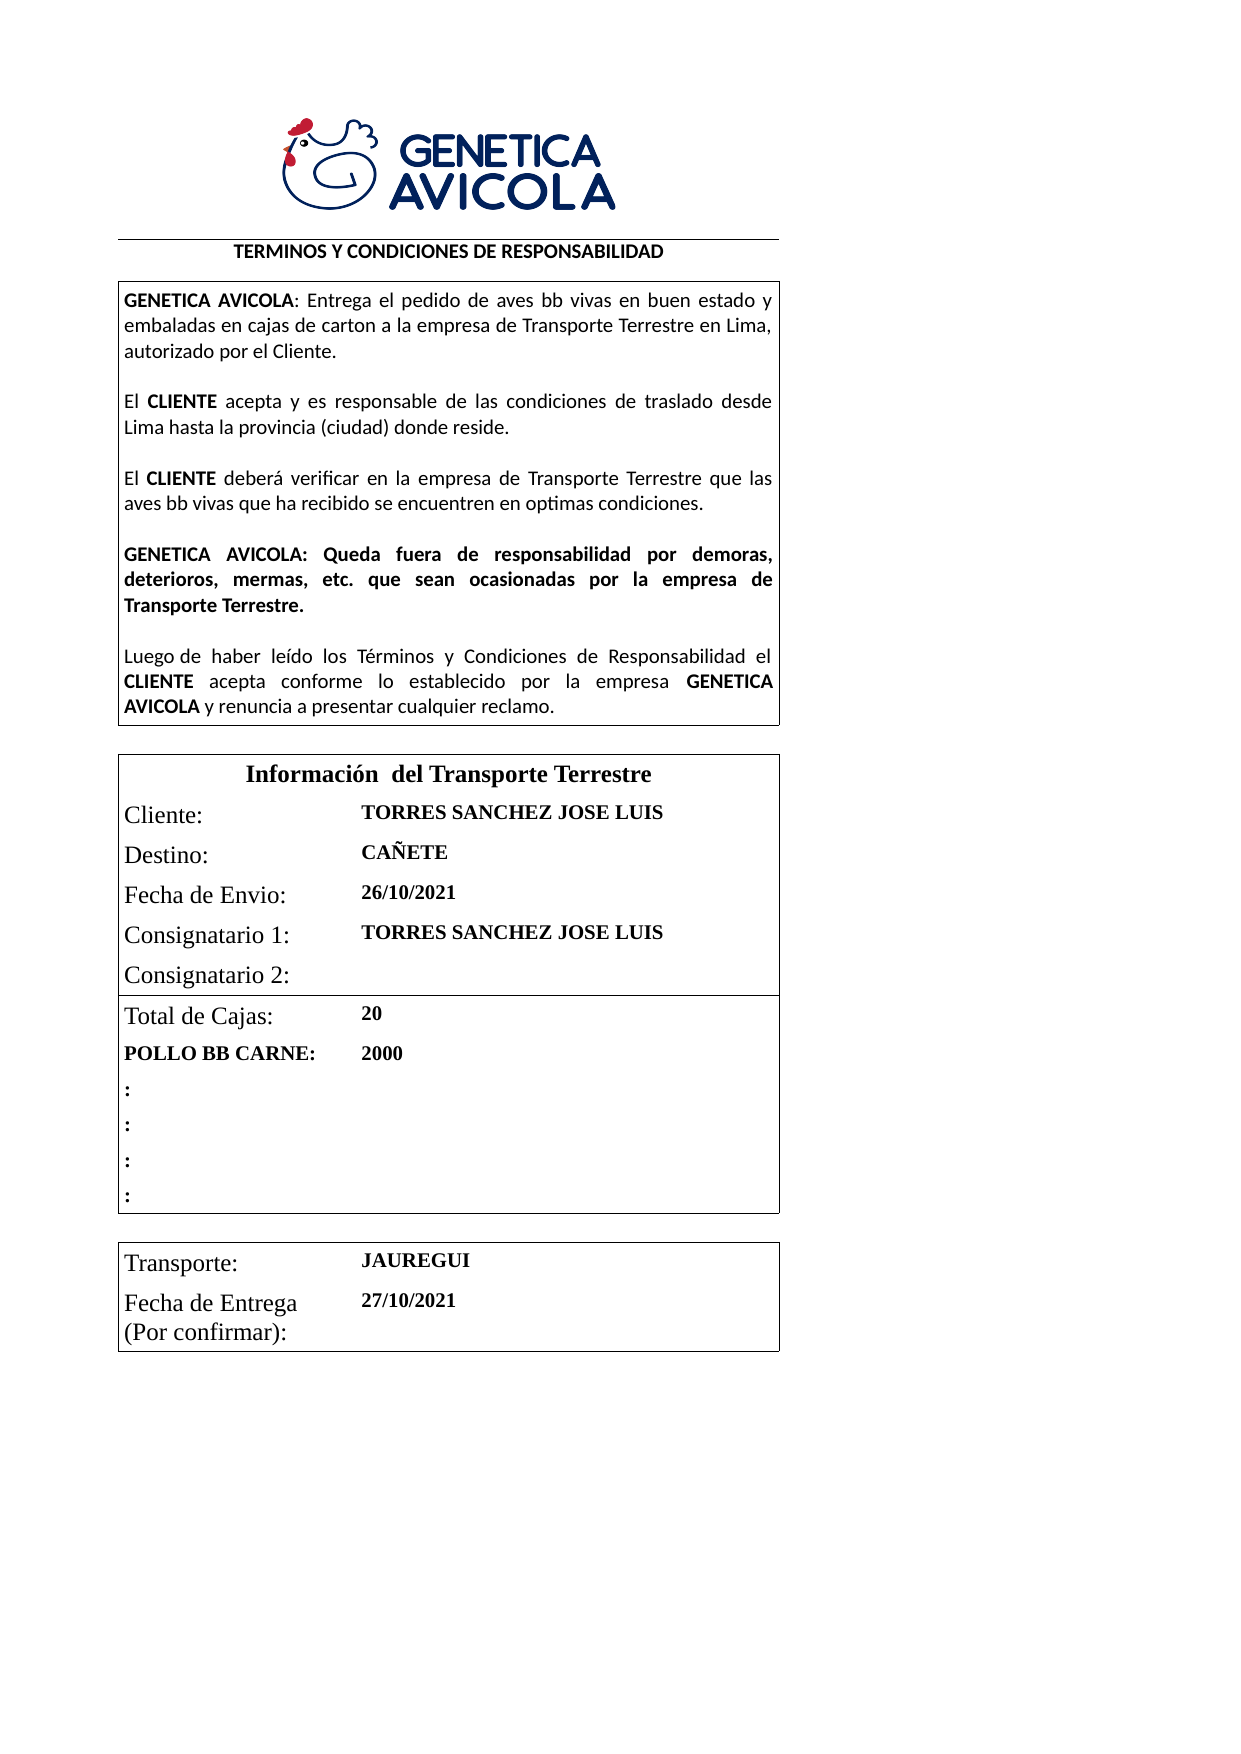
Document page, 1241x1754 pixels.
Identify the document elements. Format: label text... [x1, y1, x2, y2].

table_cell [356, 955, 779, 995]
table_cell 27/10/2021 [356, 1282, 779, 1351]
table_cell [118, 1214, 356, 1242]
table_cell Cliente: [119, 794, 356, 834]
table_header TERMINOS Y CONDICIONES DE RESPONSABILIDAD [118, 240, 779, 281]
table_cell [356, 1178, 779, 1213]
table_cell Transporte: [119, 1243, 356, 1282]
table_cell TORRES SANCHEZ JOSE LUIS [356, 915, 779, 955]
table_cell 2000 [356, 1035, 779, 1071]
table_cell CAÑETE [356, 834, 779, 874]
table_cell [356, 1106, 779, 1142]
table_cell [356, 1071, 779, 1106]
table_cell 20 [356, 996, 779, 1035]
table_cell GENETICA AVICOLA: Entrega el pedido de aves bb vivas en buen estado y embaladas en cajas de carton a la empresa de Transporte Terrestre en Lima, autorizado por el Cliente. El CLIENTE acepta y es responsable de las condiciones de traslado desde Lima hasta la provincia (ciudad) donde reside. El CLIENTE deberá verificar en la empresa de Transporte Terrestre que las aves bb vivas que ha recibido se encuentren en optimas condiciones. GENETICA AVICOLA: Queda fuera de responsabilidad por demoras, deterioros, mermas, etc. que sean ocasionadas por la empresa de Transporte Terrestre. Luego de haber leído los Términos y Condiciones de Responsabilidad el CLIENTE acepta conforme lo establecido por la empresa GENETICA AVICOLA y renuncia a presentar cualquier reclamo. [119, 282, 779, 725]
table_cell : [119, 1142, 356, 1177]
table_cell 26/10/2021 [356, 874, 779, 914]
table_cell TORRES SANCHEZ JOSE LUIS [356, 794, 779, 834]
table_header Información del Transporte Terrestre [119, 755, 779, 794]
table_cell Destino: [119, 834, 356, 874]
table_cell Total de Cajas: [119, 996, 356, 1035]
table_cell Fecha de Entrega (Por confirmar): [119, 1282, 356, 1351]
table_cell Consignatario 1: [119, 915, 356, 955]
table_cell Fecha de Envio: [119, 874, 356, 914]
table_cell [356, 1214, 779, 1242]
table_cell : [119, 1106, 356, 1142]
table_cell : [119, 1071, 356, 1106]
table_cell : [119, 1178, 356, 1213]
table_cell [356, 1142, 779, 1177]
table_cell POLLO BB CARNE: [119, 1035, 356, 1071]
table_cell Consignatario 2: [119, 955, 356, 995]
picture [282, 118, 616, 210]
table_cell JAUREGUI [356, 1243, 779, 1282]
